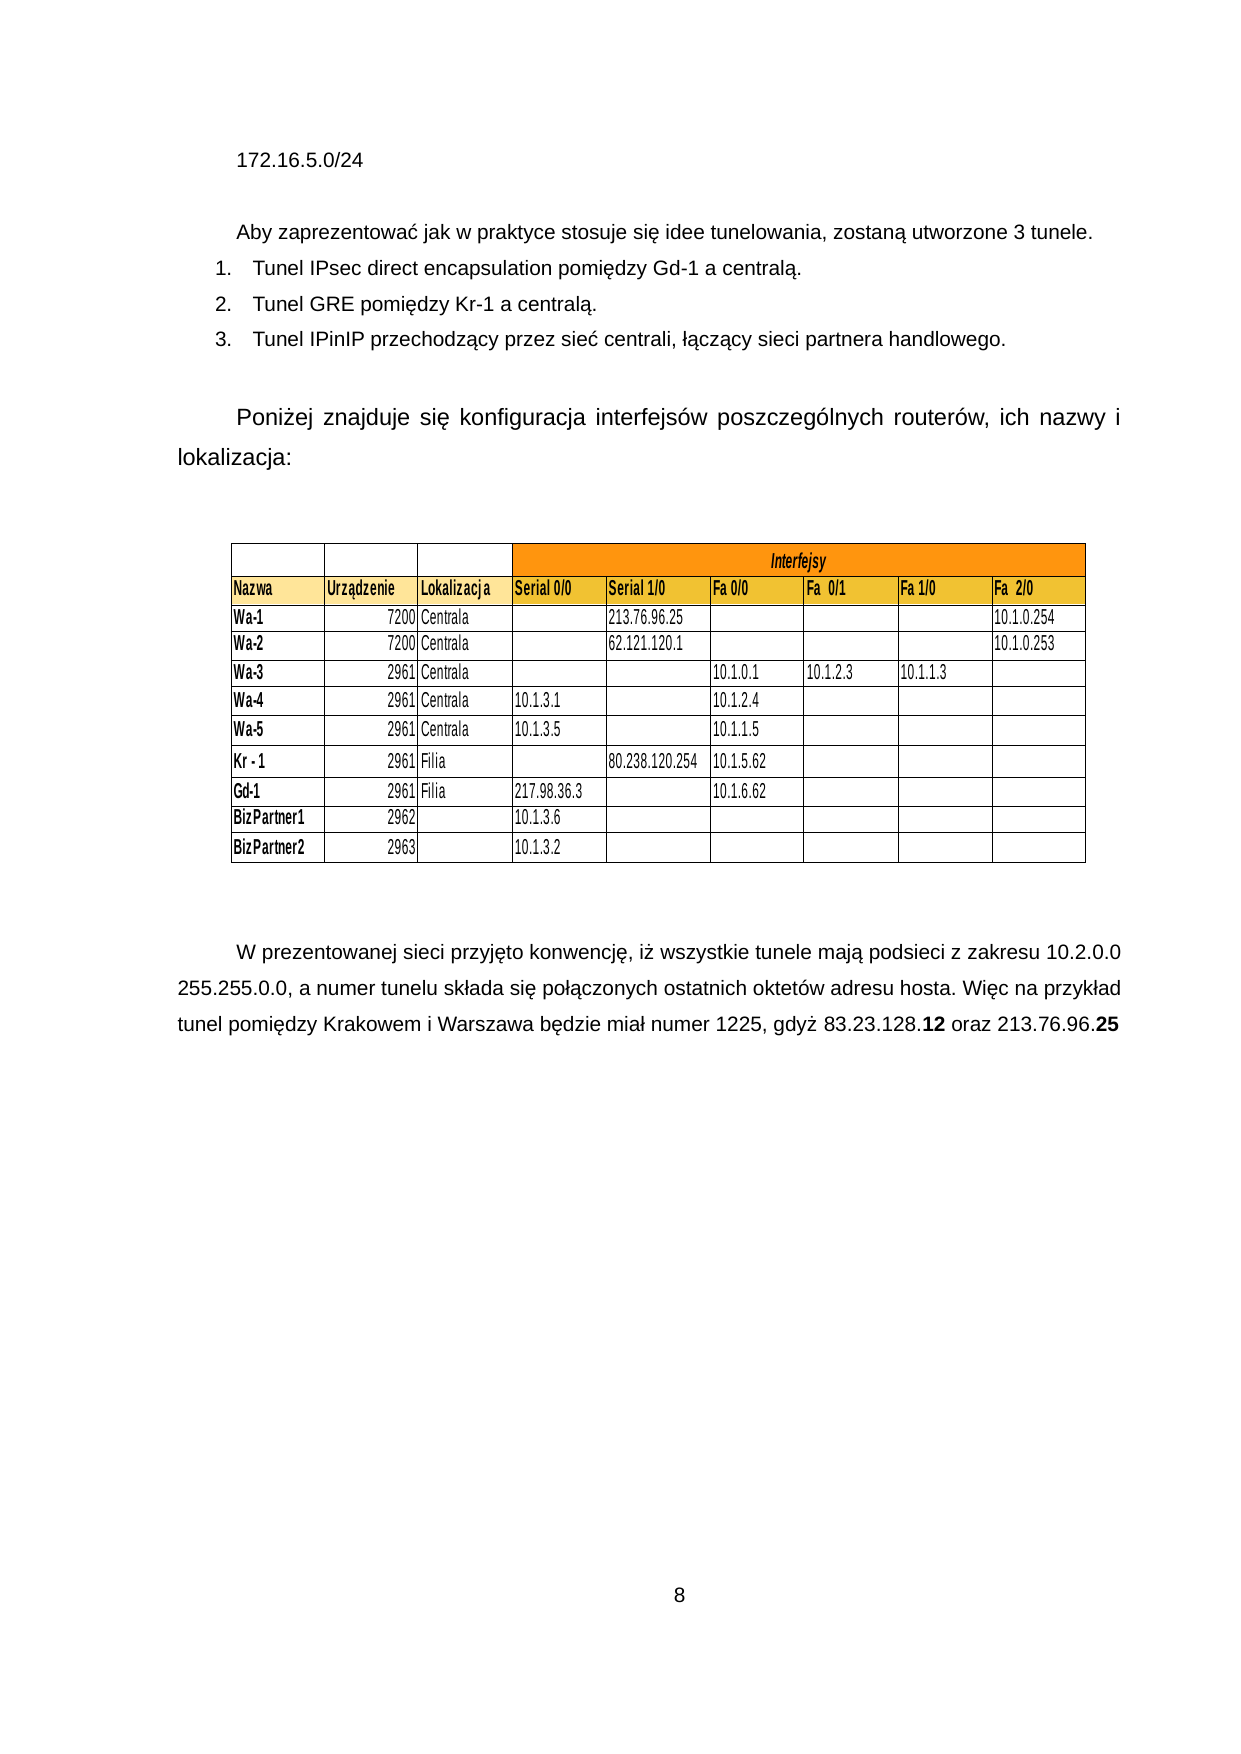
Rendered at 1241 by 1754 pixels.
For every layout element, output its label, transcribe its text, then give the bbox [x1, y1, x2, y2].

list Tunel IPinIP przechodzący przez sieć centrali, łączący sieci partnera handlowego. [215, 327, 1122, 351]
text W prezentowanej sieci przyjęto konwencję, iż wszystkie tunele mają podsieci z zakresu 10.2.0.0 255.255.0.0, a numer tunelu składa się połączonych ostatnich oktetów adresu hosta. Więc na przykład tunel pomiędzy Krakowem i Warszawa będzie miał numer 1225, gdyż 83.23.128.12 oraz 213.76.96.25 [177, 940, 1122, 1036]
text Poniżej znajduje się konfiguracja interfejsów poszczególnych routerów, ich nazwy i lokalizacja: [177, 403, 1122, 507]
list Tunel GRE pomiędzy Kr-1 a centralą. [215, 291, 1122, 315]
text Aby zaprezentować jak w praktyce stosuje się idee tunelowania, zostaną utworzone 3 tunele. [177, 219, 1122, 243]
text 172.16.5.0/24 [177, 148, 1122, 172]
list Tunel IPsec direct encapsulation pomiędzy Gd-1 a centralą. [215, 255, 1122, 279]
